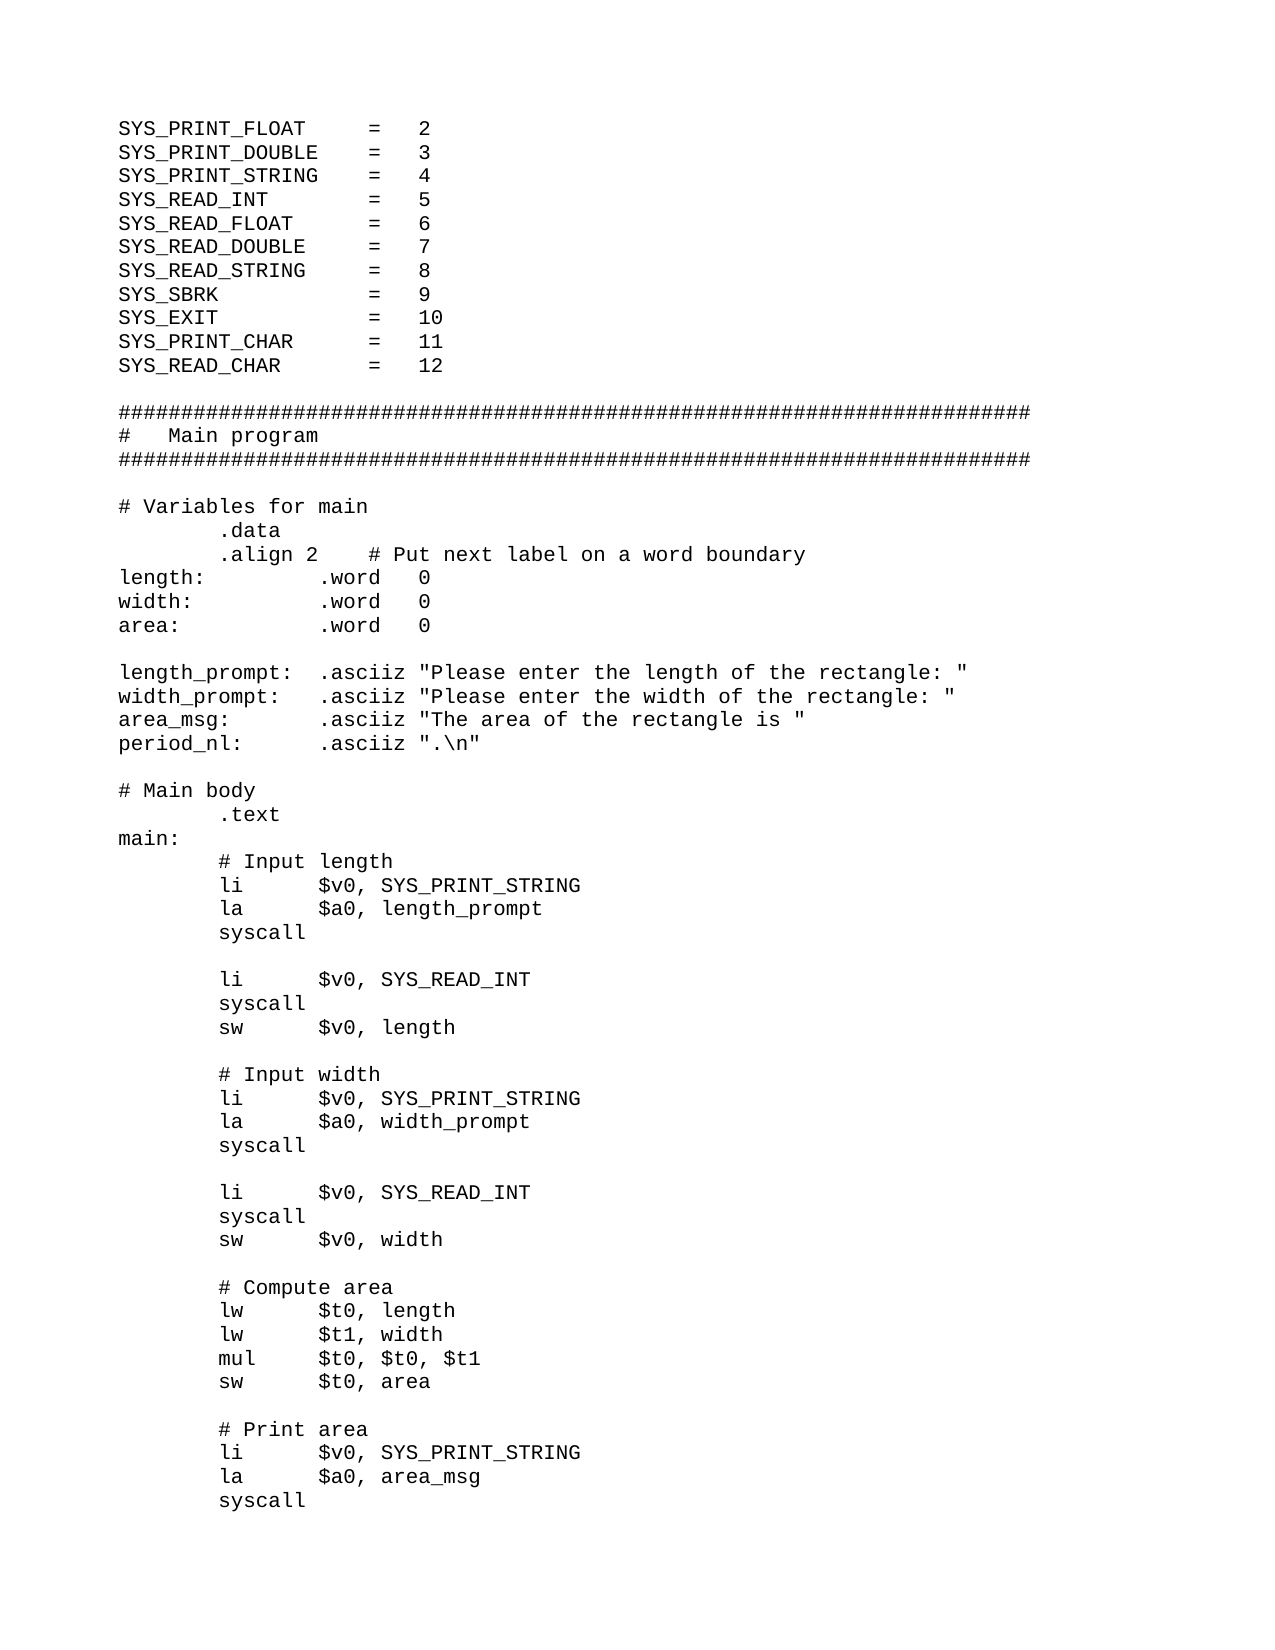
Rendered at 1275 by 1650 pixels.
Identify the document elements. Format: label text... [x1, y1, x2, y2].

text # Input width [118, 1064, 1157, 1088]
text li $v0, SYS_READ_INT [118, 1182, 1157, 1206]
text syscall [118, 1489, 1157, 1513]
text .data [118, 520, 1157, 544]
text SYS_EXIT = 10 [118, 307, 1157, 331]
text # Print area [118, 1419, 1157, 1442]
text length: .word 0 [118, 567, 1157, 591]
text area_msg: .asciiz "The area of the rectangle is " [118, 709, 1157, 733]
text la $a0, length_prompt [118, 898, 1157, 922]
text SYS_PRINT_CHAR = 11 [118, 331, 1157, 354]
text li $v0, SYS_PRINT_STRING [118, 1088, 1157, 1111]
text area: .word 0 [118, 615, 1157, 638]
text la $a0, area_msg [118, 1466, 1157, 1489]
text li $v0, SYS_READ_INT [118, 969, 1157, 993]
text syscall [118, 1135, 1157, 1158]
text SYS_READ_FLOAT = 6 [118, 213, 1157, 236]
text # Compute area [118, 1277, 1157, 1300]
text SYS_READ_CHAR = 12 [118, 354, 1157, 378]
text # Variables for main [118, 496, 1157, 520]
text mul $t0, $t0, $t1 [118, 1348, 1157, 1371]
text ######################################################################### [118, 402, 1157, 426]
text # Main program [118, 426, 1157, 449]
text # Input length [118, 851, 1157, 875]
text ######################################################################### [118, 449, 1157, 473]
text SYS_READ_STRING = 8 [118, 260, 1157, 284]
text SYS_READ_DOUBLE = 7 [118, 236, 1157, 260]
text li $v0, SYS_PRINT_STRING [118, 875, 1157, 898]
text width: .word 0 [118, 591, 1157, 615]
text width_prompt: .asciiz "Please enter the width of the rectangle: " [118, 686, 1157, 709]
text SYS_PRINT_STRING = 4 [118, 165, 1157, 189]
text .align 2 # Put next label on a word boundary [118, 544, 1157, 567]
text SYS_SBRK = 9 [118, 284, 1157, 307]
text length_prompt: .asciiz "Please enter the length of the rectangle: " [118, 662, 1157, 686]
text SYS_READ_INT = 5 [118, 189, 1157, 213]
text sw $v0, length [118, 1017, 1157, 1040]
text lw $t0, length [118, 1300, 1157, 1324]
text sw $v0, width [118, 1229, 1157, 1253]
text # Main body [118, 780, 1157, 804]
text sw $t0, area [118, 1371, 1157, 1395]
text period_nl: .asciiz ".\n" [118, 733, 1157, 757]
text SYS_PRINT_FLOAT = 2 [118, 118, 1157, 142]
text main: [118, 827, 1157, 851]
text syscall [118, 993, 1157, 1017]
text SYS_PRINT_DOUBLE = 3 [118, 142, 1157, 165]
text .text [118, 804, 1157, 827]
text la $a0, width_prompt [118, 1111, 1157, 1135]
text syscall [118, 1206, 1157, 1229]
text li $v0, SYS_PRINT_STRING [118, 1442, 1157, 1466]
text syscall [118, 922, 1157, 946]
text lw $t1, width [118, 1324, 1157, 1348]
